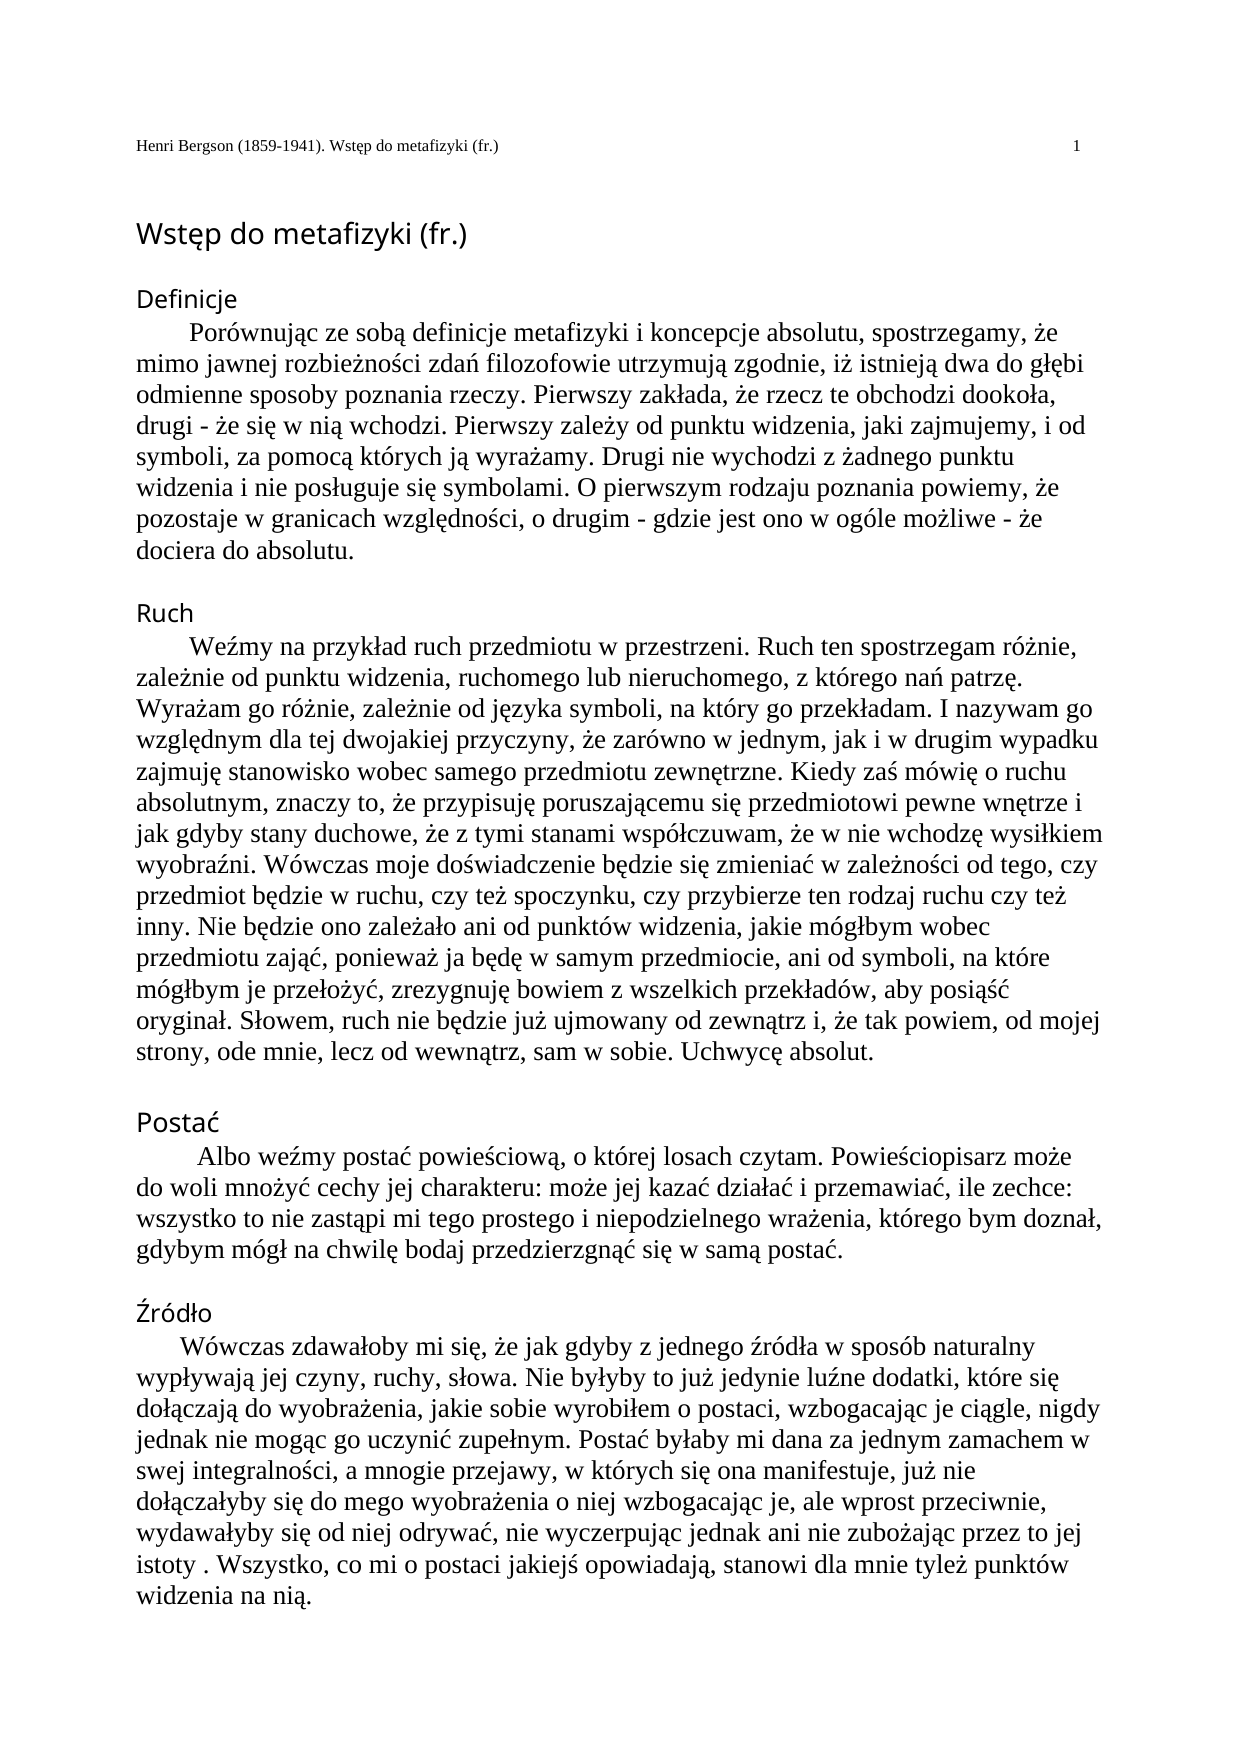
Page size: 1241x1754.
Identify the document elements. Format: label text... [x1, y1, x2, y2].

text Porównując ze sobą definicje metafizyki i koncepcje absolutu, spostrzegamy, że mimo jawnej rozbieżności zdań filozofowie utrzymują zgodnie, iż istnieją dwa do głębi odmienne sposoby poznania rzeczy. Pierwszy zakłada, że rzecz te obchodzi dookoła, drugi - że się w nią wchodzi. Pierwszy zależy od punktu widzenia, jaki zajmujemy, i od symboli, za pomocą których ją wyrażamy. Drugi nie wychodzi z żadnego punktu widzenia i nie posługuje się symbolami. O pierwszym rodzaju poznania powiemy, że pozostaje w granicach względności, o drugim - gdzie jest ono w ogóle możliwe - że dociera do absolutu. [136, 316, 1104, 565]
text Albo weźmy postać powieściową, o której losach czytam. Powieściopisarz może do woli mnożyć cechy jej charakteru: może jej kazać działać i przemawiać, ile zechce: wszystko to nie zastąpi mi tego prostego i niepodzielnego wrażenia, którego bym doznał, gdybym mógł na chwilę bodaj przedzierzgnąć się w samą postać. [136, 1140, 1104, 1264]
text Weźmy na przykład ruch przedmiotu w przestrzeni. Ruch ten spostrzegam różnie, zależnie od punktu widzenia, ruchomego lub nieruchomego, z którego nań patrzę. Wyrażam go różnie, zależnie od języka symboli, na który go przekładam. I nazywam go względnym dla tej dwojakiej przyczyny, że zarówno w jednym, jak i w drugim wypadku zajmuję stanowisko wobec samego przedmiotu zewnętrzne. Kiedy zaś mówię o ruchu absolutnym, znaczy to, że przypisuję poruszającemu się przedmiotowi pewne wnętrze i jak gdyby stany duchowe, że z tymi stanami współczuwam, że w nie wchodzę wysiłkiem wyobraźni. Wówczas moje doświadczenie będzie się zmieniać w zależności od tego, czy przedmiot będzie w ruchu, czy też spoczynku, czy przybierze ten rodzaj ruchu czy też inny. Nie będzie ono zależało ani od punktów widzenia, jakie mógłbym wobec przedmiotu zająć, ponieważ ja będę w samym przedmiocie, ani od symboli, na które mógłbym je przełożyć, zrezygnuję bowiem z wszelkich przekładów, aby posiąść oryginał. Słowem, ruch nie będzie już ujmowany od zewnątrz i, że tak powiem, od mojej strony, ode mnie, lecz od wewnątrz, sam w sobie. Uchwycę absolut. [136, 630, 1104, 1066]
text Źródło [136, 1296, 1104, 1330]
text Ruch [136, 596, 1104, 630]
text Wówczas zdawałoby mi się, że jak gdyby z jednego źródła w sposób naturalny wypływają jej czyny, ruchy, słowa. Nie byłyby to już jedynie luźne dodatki, które się dołączają do wyobrażenia, jakie sobie wyrobiłem o postaci, wzbogacając je ciągle, nigdy jednak nie mogąc go uczynić zupełnym. Postać byłaby mi dana za jednym zamachem w swej integralności, a mnogie przejawy, w których się ona manifestuje, już nie dołączałyby się do mego wyobrażenia o niej wzbogacając je, ale wprost przeciwnie, wydawałyby się od niej odrywać, nie wyczerpując jednak ani nie zubożając przez to jej istoty . Wszystko, co mi o postaci jakiejś opowiadają, stanowi dla mnie tyleż punktów widzenia na nią. [136, 1330, 1104, 1610]
text Wstęp do metafizyki (fr.) [136, 213, 1104, 253]
text Definicje [136, 282, 1104, 316]
text Postać [136, 1103, 1104, 1140]
